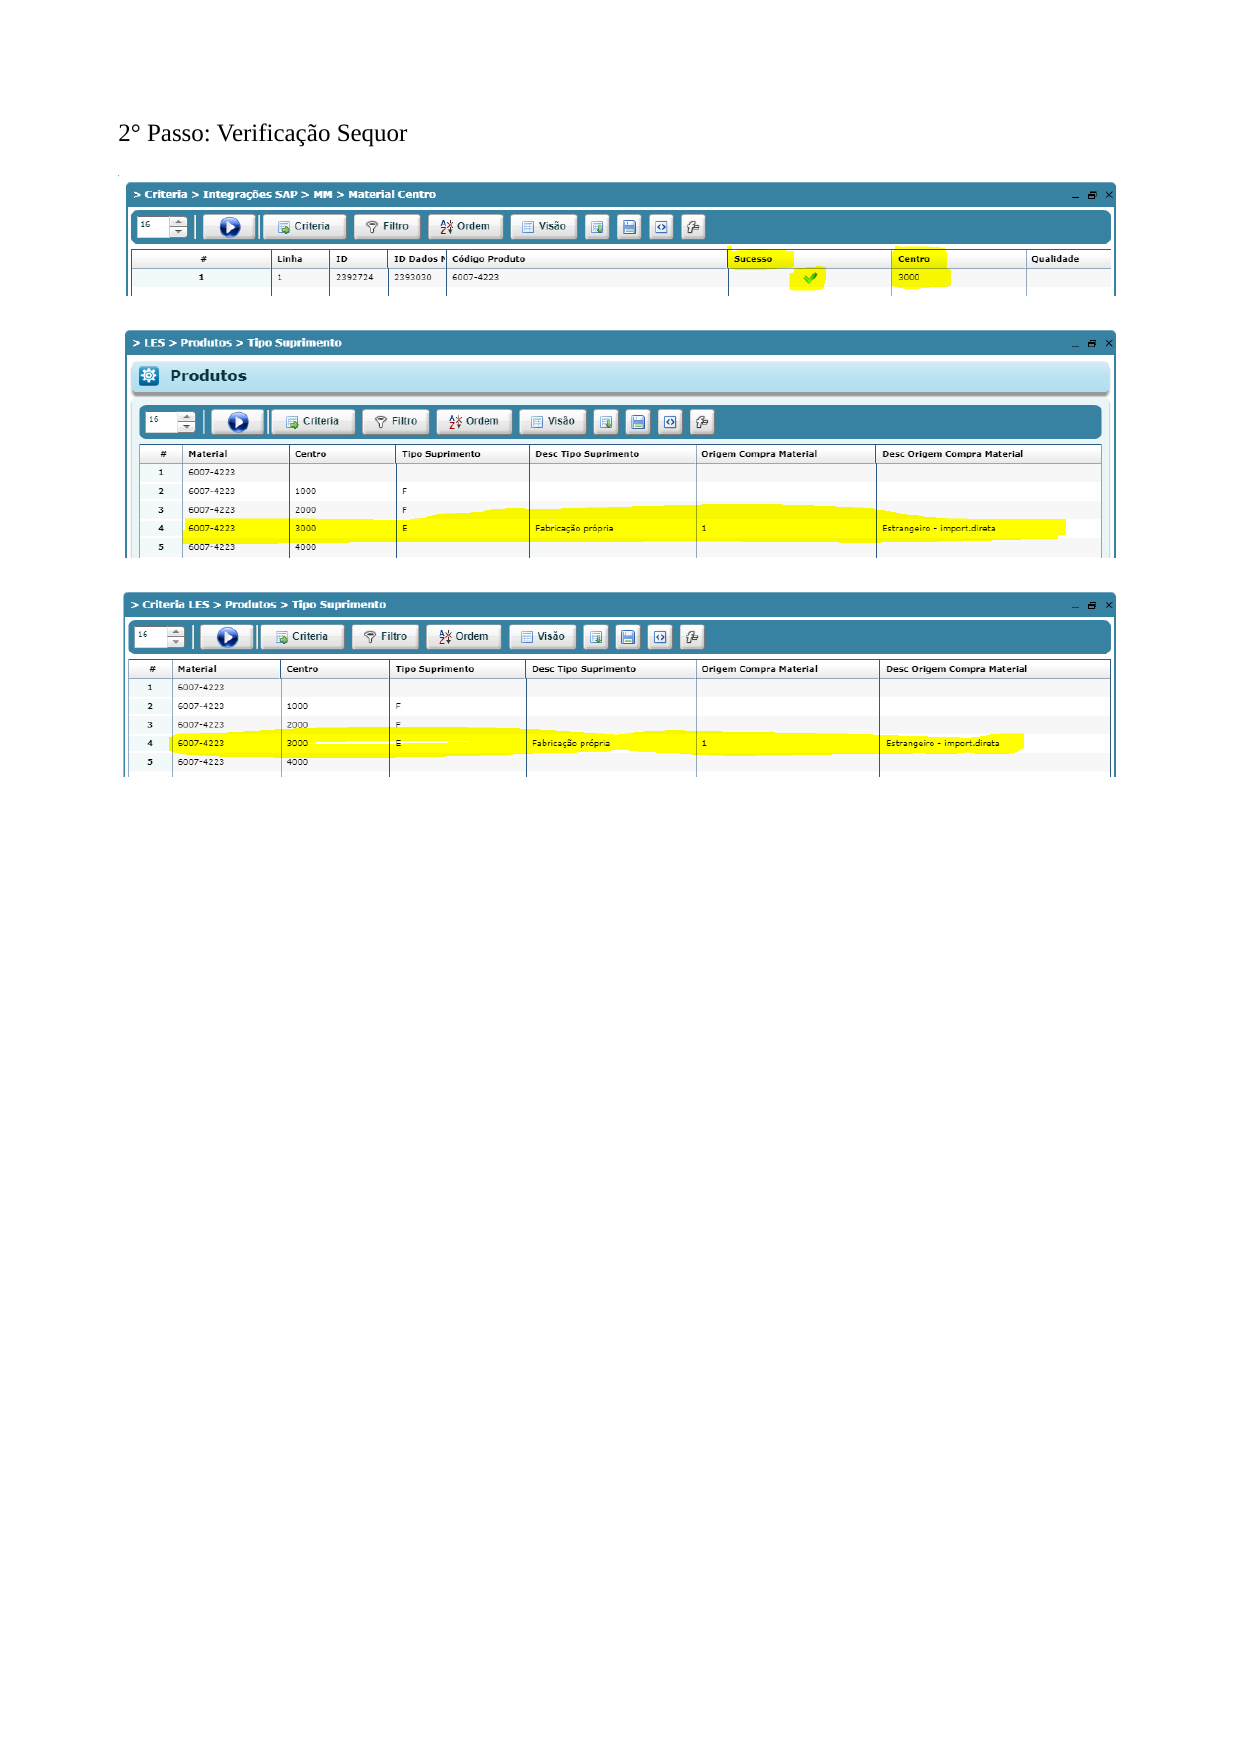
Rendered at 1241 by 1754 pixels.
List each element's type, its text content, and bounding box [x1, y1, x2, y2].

text 2° Passo: Verificação Sequor [118, 118, 1122, 147]
picture [118, 175, 1123, 296]
picture [118, 324, 1123, 558]
picture [118, 586, 1123, 777]
